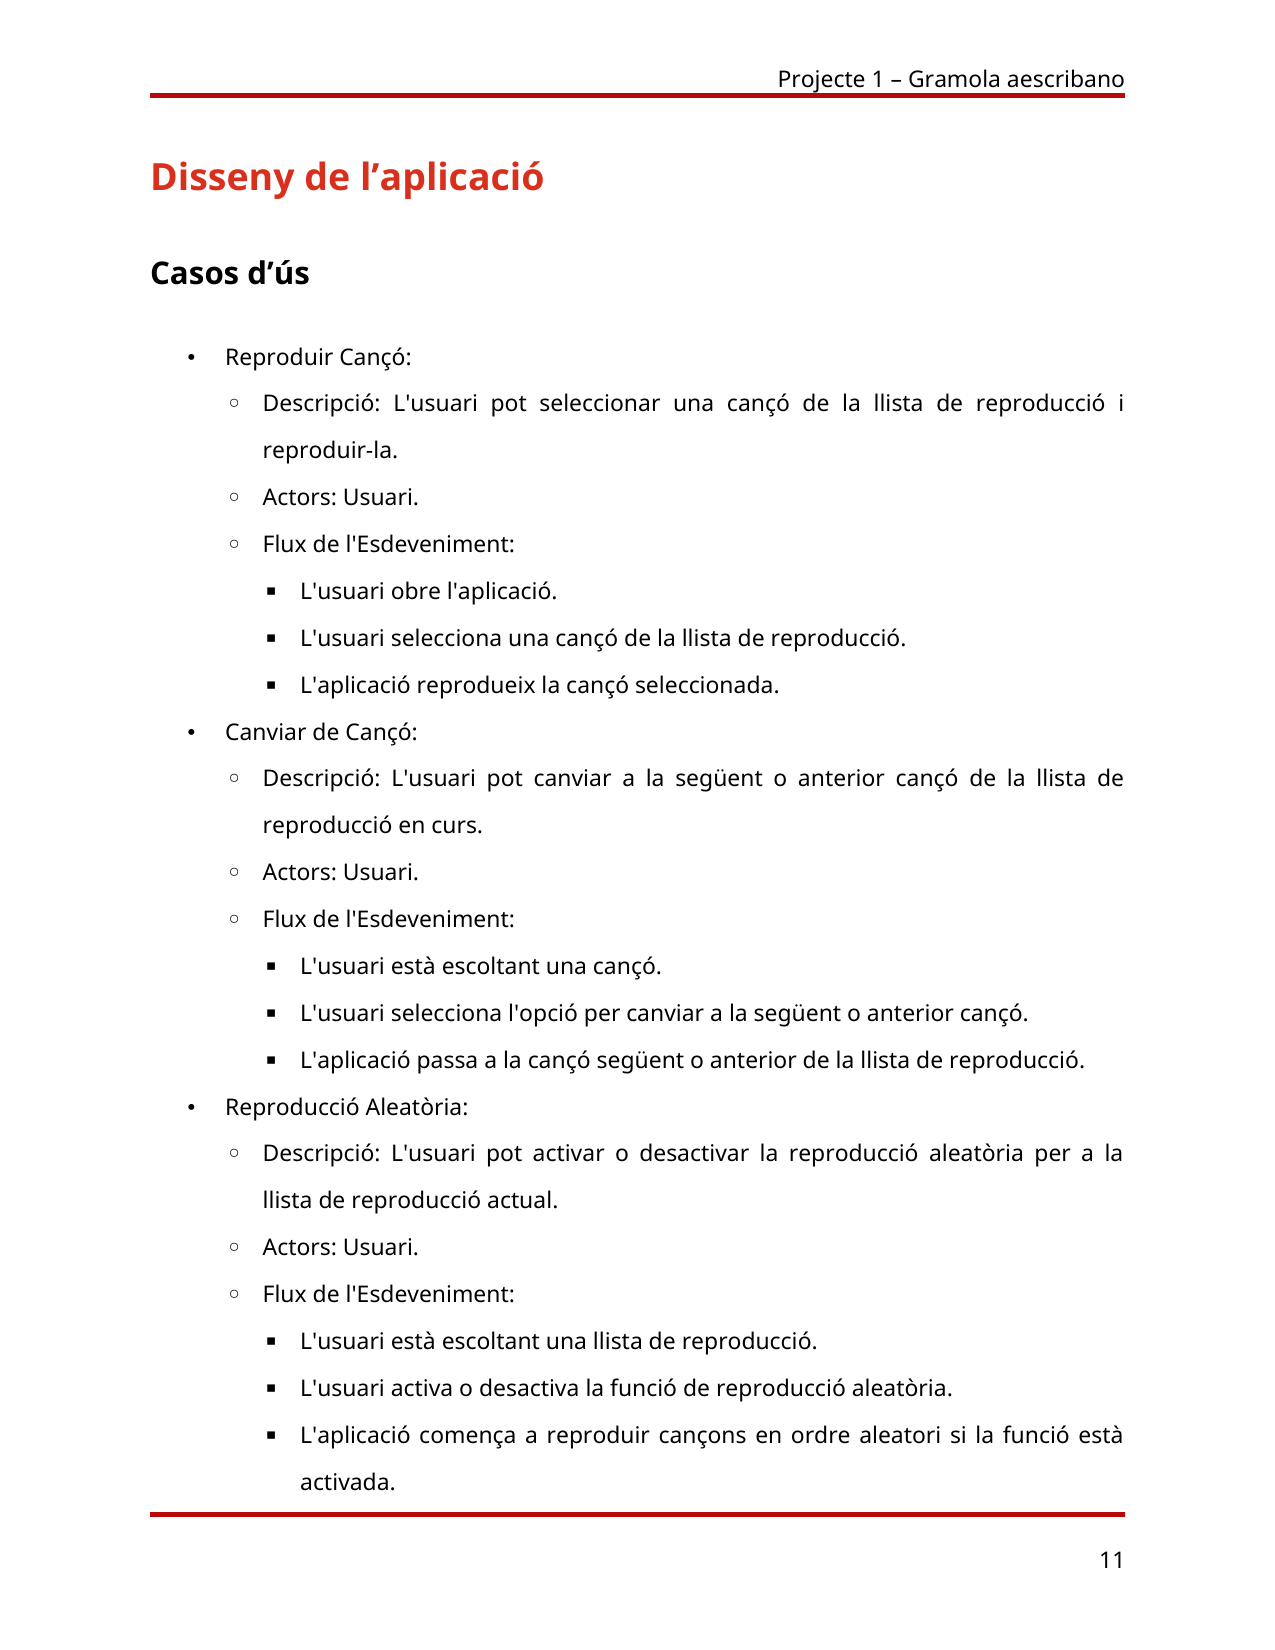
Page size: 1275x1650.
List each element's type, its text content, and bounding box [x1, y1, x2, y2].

list L'usuari està escoltant una llista de reproducció. [262, 1325, 1125, 1356]
list Actors: Usuari. [225, 481, 1125, 512]
list L'usuari obre l'aplicació. [262, 575, 1125, 606]
list L'usuari selecciona l'opció per canviar a la següent o anterior cançó. [262, 997, 1125, 1028]
list Descripció: L'usuari pot canviar a la següent o anterior cançó de la llista de reproducció en curs. [225, 762, 1125, 841]
list Actors: Usuari. [225, 1231, 1125, 1262]
subtitle Disseny de l’aplicació [150, 150, 1125, 201]
picture [150, 93, 1125, 98]
list Actors: Usuari. [225, 856, 1125, 887]
picture [150, 1512, 1125, 1517]
list Flux de l'Esdeveniment: [225, 528, 1125, 559]
list L'usuari activa o desactiva la funció de reproducció aleatòria. [262, 1372, 1125, 1403]
subtitle Casos d’ús [150, 251, 939, 294]
list Descripció: L'usuari pot seleccionar una cançó de la llista de reproducció i reproduir-la. [225, 387, 1125, 466]
list Canviar de Cançó: [187, 716, 1125, 747]
list Flux de l'Esdeveniment: [225, 903, 1125, 934]
list L'aplicació reprodueix la cançó seleccionada. [262, 669, 1125, 700]
list Reproducció Aleatòria: [187, 1091, 1125, 1122]
list Descripció: L'usuari pot activar o desactivar la reproducció aleatòria per a la llista de reproducció actual. [225, 1137, 1125, 1216]
list L'usuari està escoltant una cançó. [262, 950, 1125, 981]
list Reproduir Cançó: [187, 341, 1125, 372]
list Flux de l'Esdeveniment: [225, 1278, 1125, 1309]
list L'usuari selecciona una cançó de la llista de reproducció. [262, 622, 1125, 653]
list L'aplicació comença a reproduir cançons en ordre aleatori si la funció està activada. [262, 1419, 1125, 1497]
list L'aplicació passa a la cançó següent o anterior de la llista de reproducció. [262, 1044, 1125, 1075]
